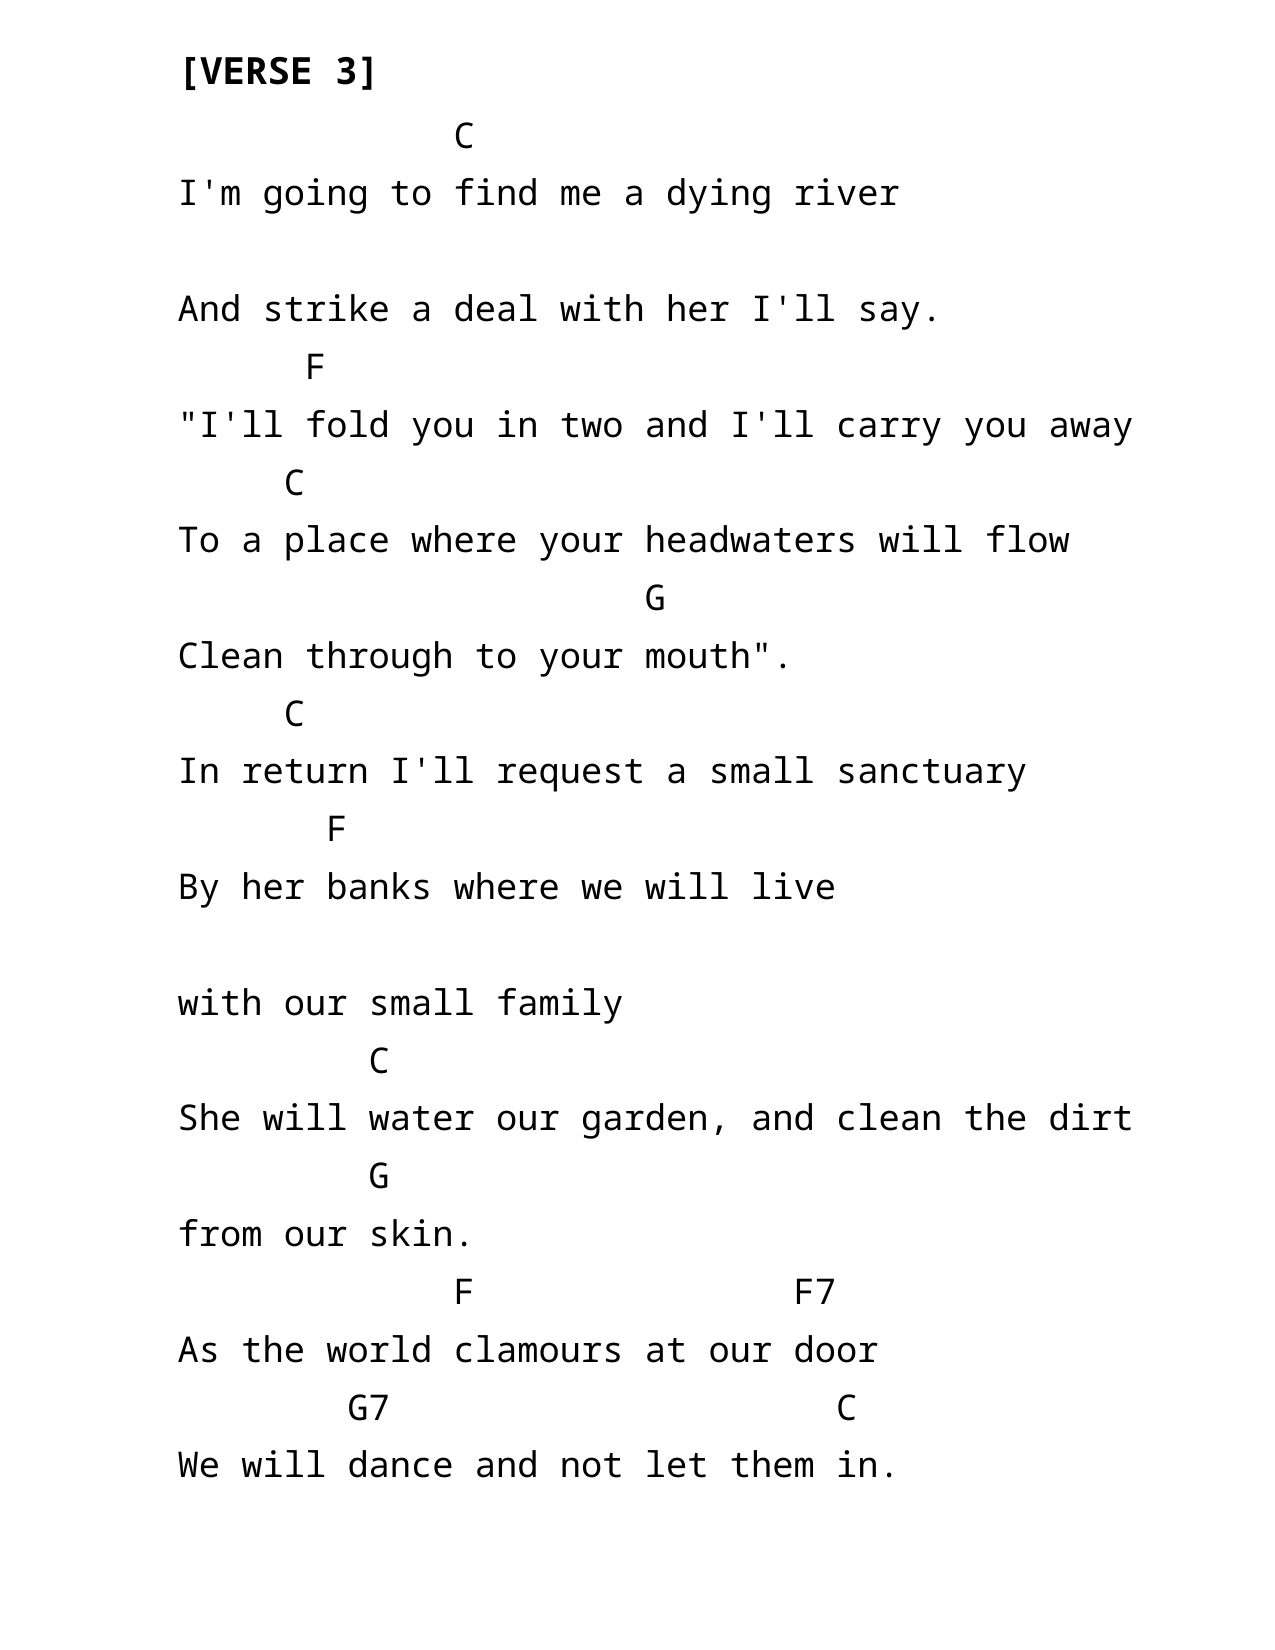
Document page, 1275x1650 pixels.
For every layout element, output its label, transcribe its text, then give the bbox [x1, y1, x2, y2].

text Clean through to your mouth". [177, 630, 1231, 679]
text In return I'll request a small sanctuary [177, 746, 1231, 794]
text By her banks where we will live [177, 862, 1231, 910]
text To a place where your headwaters will flow [177, 515, 1231, 563]
text with our small family [177, 977, 1231, 1026]
text C [177, 110, 1231, 158]
text G [177, 573, 1231, 621]
text She will water our garden, and clean the dirt [177, 1093, 1231, 1141]
text F [177, 804, 1231, 852]
text C [177, 1035, 1231, 1083]
text "I'll fold you in two and I'll carry you away [177, 399, 1231, 447]
text We will dance and not let them in. [177, 1440, 1231, 1488]
text F [177, 341, 1231, 389]
text I'm going to find me a dying river [177, 168, 1231, 216]
text from our skin. [177, 1208, 1231, 1257]
subtitle [VERSE 3] [177, 44, 1231, 95]
text F F7 [177, 1266, 1231, 1314]
text G7 C [177, 1382, 1231, 1430]
text As the world clamours at our door [177, 1324, 1231, 1372]
text C [177, 688, 1231, 736]
text C [177, 457, 1231, 505]
text G [177, 1151, 1231, 1199]
text And strike a deal with her I'll say. [177, 283, 1231, 332]
